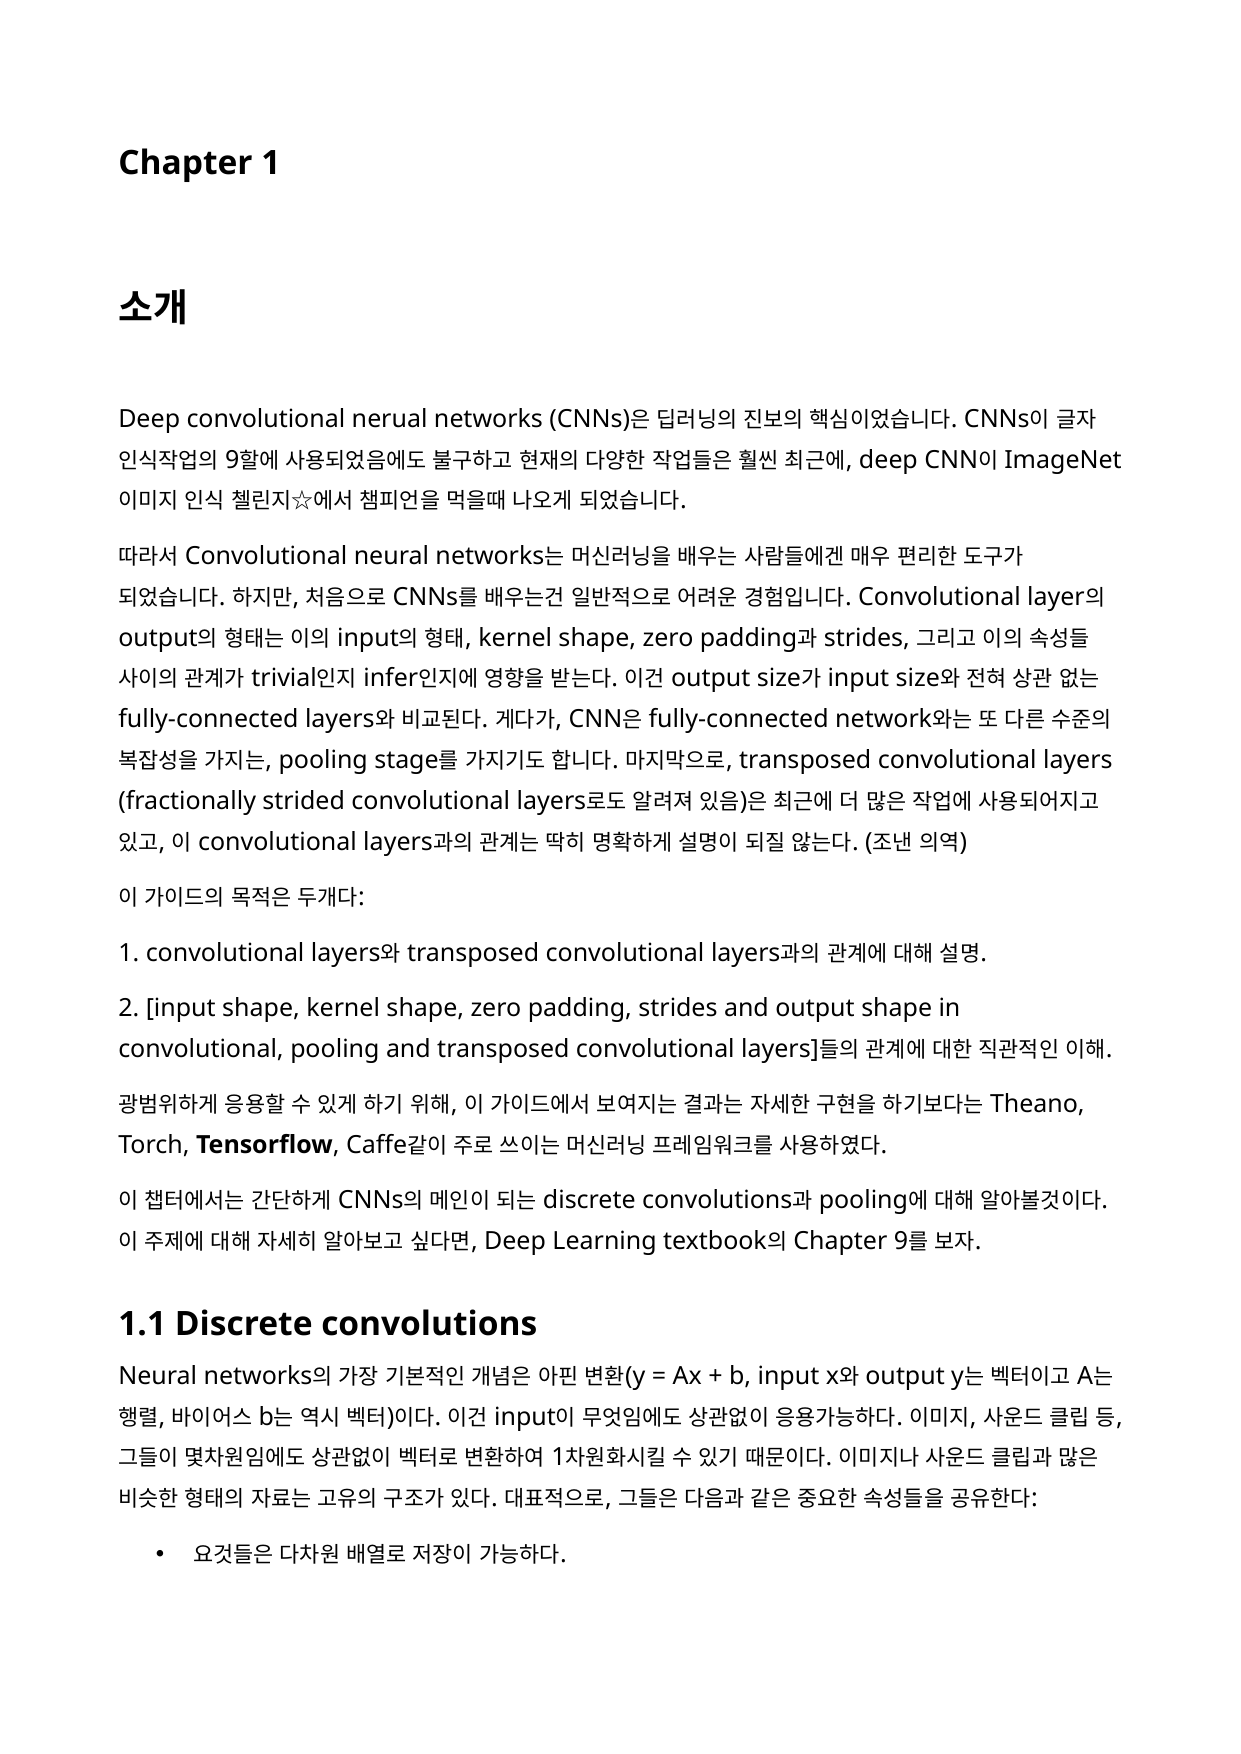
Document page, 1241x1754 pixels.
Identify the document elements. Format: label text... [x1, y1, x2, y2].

text 2. [input shape, kernel shape, zero padding, strides and output shape in convolutional, pooling and transposed convolutional layers]들의 관계에 대한 직관적인 이해. [118, 989, 1122, 1064]
list 요것들은 다차원 배열로 저장이 가능하다. [156, 1535, 1122, 1569]
text Deep convolutional nerual networks (CNNs)은 딥러닝의 진보의 핵심이었습니다. CNNs이 글자 인식작업의 9할에 사용되었음에도 불구하고 현재의 다양한 작업들은 훨씬 최근에, deep CNN이 ImageNet 이미지 인식 첼린지☆에서 챔피언을 먹을때 나오게 되었습니다. [118, 400, 1122, 516]
text 이 가이드의 목적은 두개다: [118, 879, 1122, 913]
text 따라서 Convolutional neural networks는 머신러닝을 배우는 사람들에겐 매우 편리한 도구가 되었습니다. 하지만, 처음으로 CNNs를 배우는건 일반적으로 어려운 경험입니다. Convolutional layer의 output의 형태는 이의 input의 형태, kernel shape, zero padding과 strides, 그리고 이의 속성들 사이의 관계가 trivial인지 infer인지에 영향을 받는다. 이건 output size가 input size와 전혀 상관 없는 fully-connected layers와 비교된다. 게다가, CNN은 fully-connected network와는 또 다른 수준의 복잡성을 가지는, pooling stage를 가지기도 합니다. 마지막으로, transposed convolutional layers (fractionally strided convolutional layers로도 알려져 있음)은 최근에 더 많은 작업에 사용되어지고 있고, 이 convolutional layers과의 관계는 딱히 명확하게 설명이 되질 않는다. (조낸 의역) [118, 537, 1122, 857]
text 이 챕터에서는 간단하게 CNNs의 메인이 되는 discrete convolutions과 pooling에 대해 알아볼것이다. 이 주제에 대해 자세히 알아보고 싶다면, Deep Learning textbook의 Chapter 9를 보자. [118, 1182, 1122, 1257]
text Neural networks의 가장 기본적인 개념은 아핀 변환(y = Ax + b, input x와 output y는 벡터이고 A는 행렬, 바이어스 b는 역시 벡터)이다. 이건 input이 무엇임에도 상관없이 응용가능하다. 이미지, 사운드 클립 등,그들이 몇차원임에도 상관없이 벡터로 변환하여 1차원화시킬 수 있기 때문이다. 이미지나 사운드 클립과 많은 비슷한 형태의 자료는 고유의 구조가 있다. 대표적으로, 그들은 다음과 같은 중요한 속성들을 공유한다: [118, 1357, 1122, 1514]
subtitle 1.1 Discrete convolutions [118, 1299, 1122, 1345]
text 광범위하게 응용할 수 있게 하기 위해, 이 가이드에서 보여지는 결과는 자세한 구현을 하기보다는 Theano, Torch, Tensorflow, Caffe같이 주로 쓰이는 머신러닝 프레임워크를 사용하였다. [118, 1086, 1122, 1161]
subtitle Chapter 1 [118, 139, 1122, 185]
text 1. convolutional layers와 transposed convolutional layers과의 관계에 대해 설명. [118, 934, 1122, 968]
subtitle 소개 [118, 278, 1122, 332]
